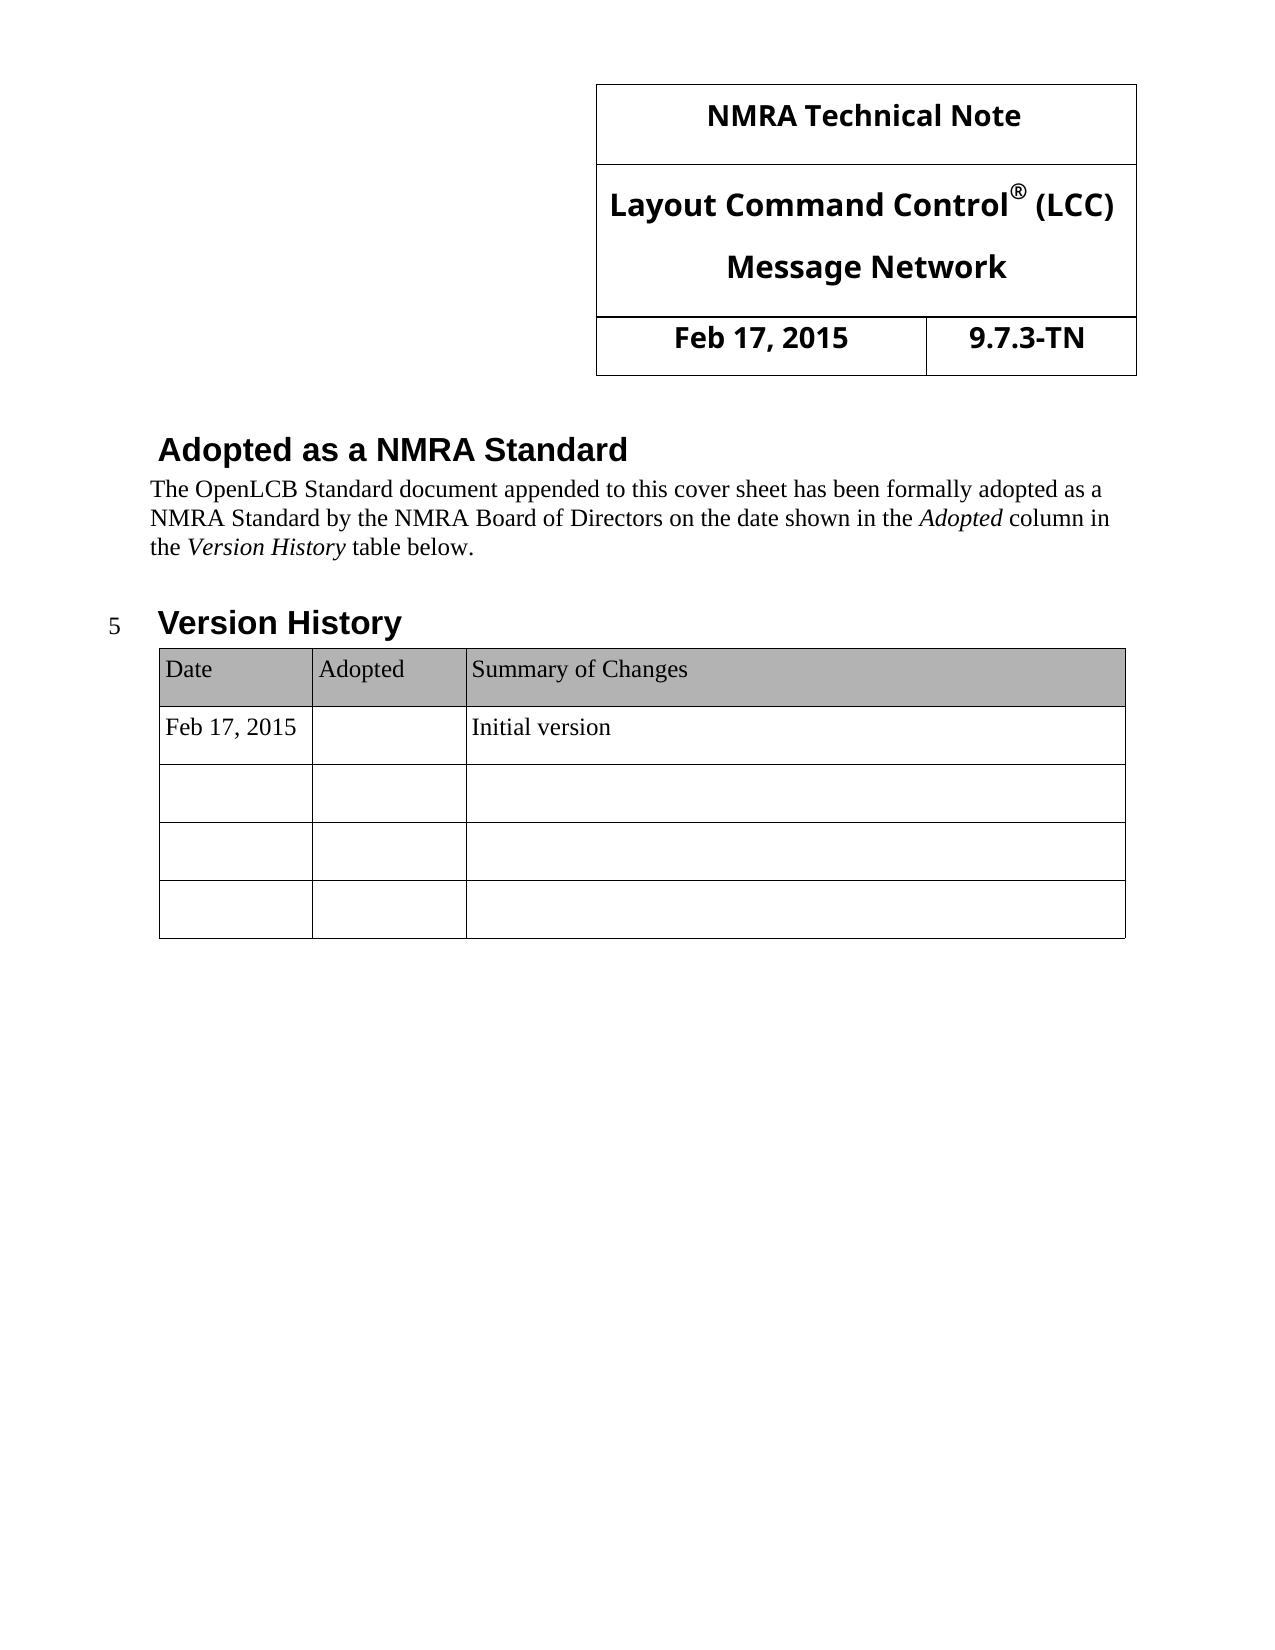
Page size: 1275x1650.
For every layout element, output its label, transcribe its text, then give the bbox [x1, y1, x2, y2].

table_cell [313, 707, 466, 764]
subtitle Adopted as a NMRA Standard [112, 430, 1125, 468]
table_cell [467, 765, 1125, 822]
table_cell [313, 765, 466, 822]
table_cell [160, 765, 312, 822]
table_cell [313, 823, 466, 880]
table_cell [467, 823, 1125, 880]
table_cell [467, 881, 1125, 938]
table_cell [313, 881, 466, 938]
table_cell Initial version [467, 707, 1125, 764]
table_cell [160, 823, 312, 880]
text The OpenLCB Standard document appended to this cover sheet has been formally adopted as a NMRA Standard by the NMRA Board of Directors on the date shown in the Adopted column in the Version History table below. [150, 474, 1125, 561]
subtitle Version History [112, 603, 1125, 642]
table_header Summary of Changes [467, 649, 1125, 706]
table_cell [160, 881, 312, 938]
table_header Adopted [313, 649, 466, 706]
table_header Date [160, 649, 312, 706]
table_cell Feb 17, 2015 [160, 707, 312, 764]
